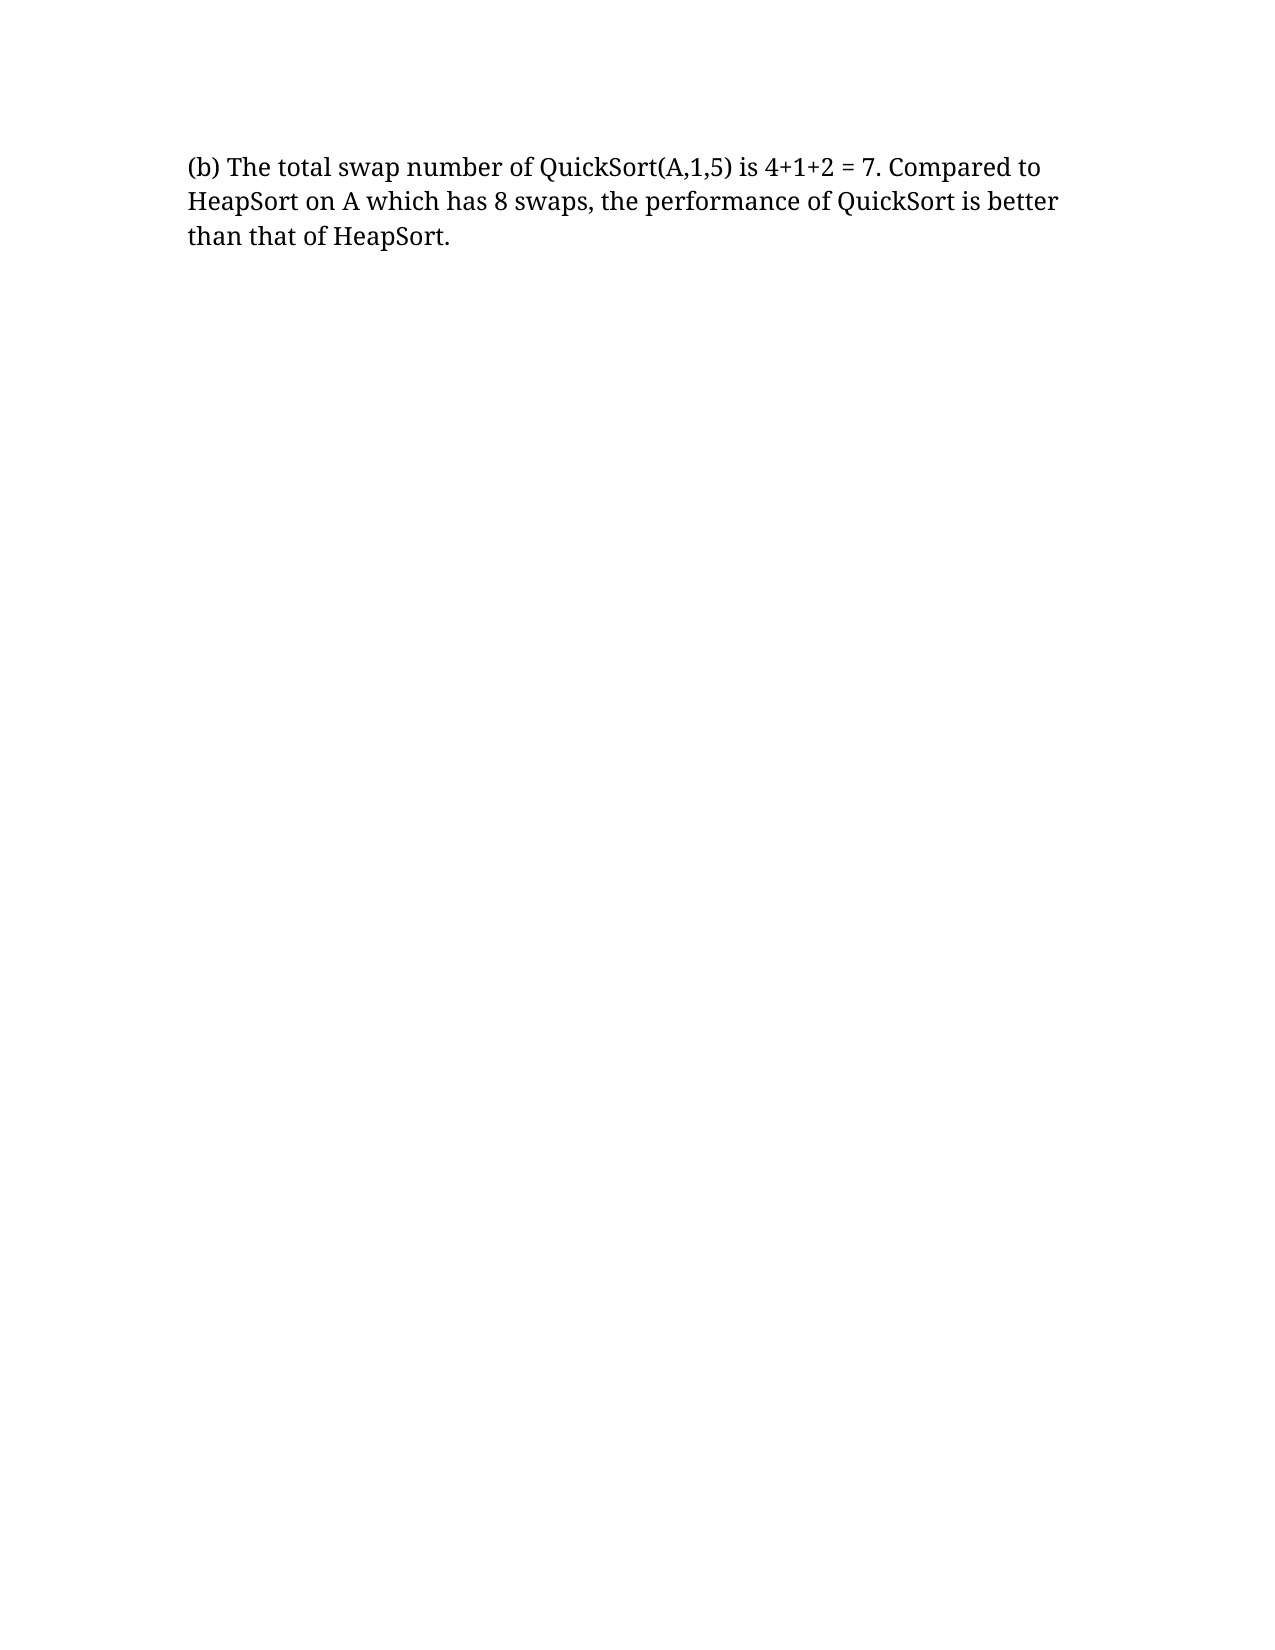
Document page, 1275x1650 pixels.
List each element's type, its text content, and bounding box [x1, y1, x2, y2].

text (b) The total swap number of QuickSort(A,1,5) is 4+1+2 = 7. Compared to HeapSort on A which has 8 swaps, the performance of QuickSort is better than that of HeapSort. [187, 150, 1087, 252]
